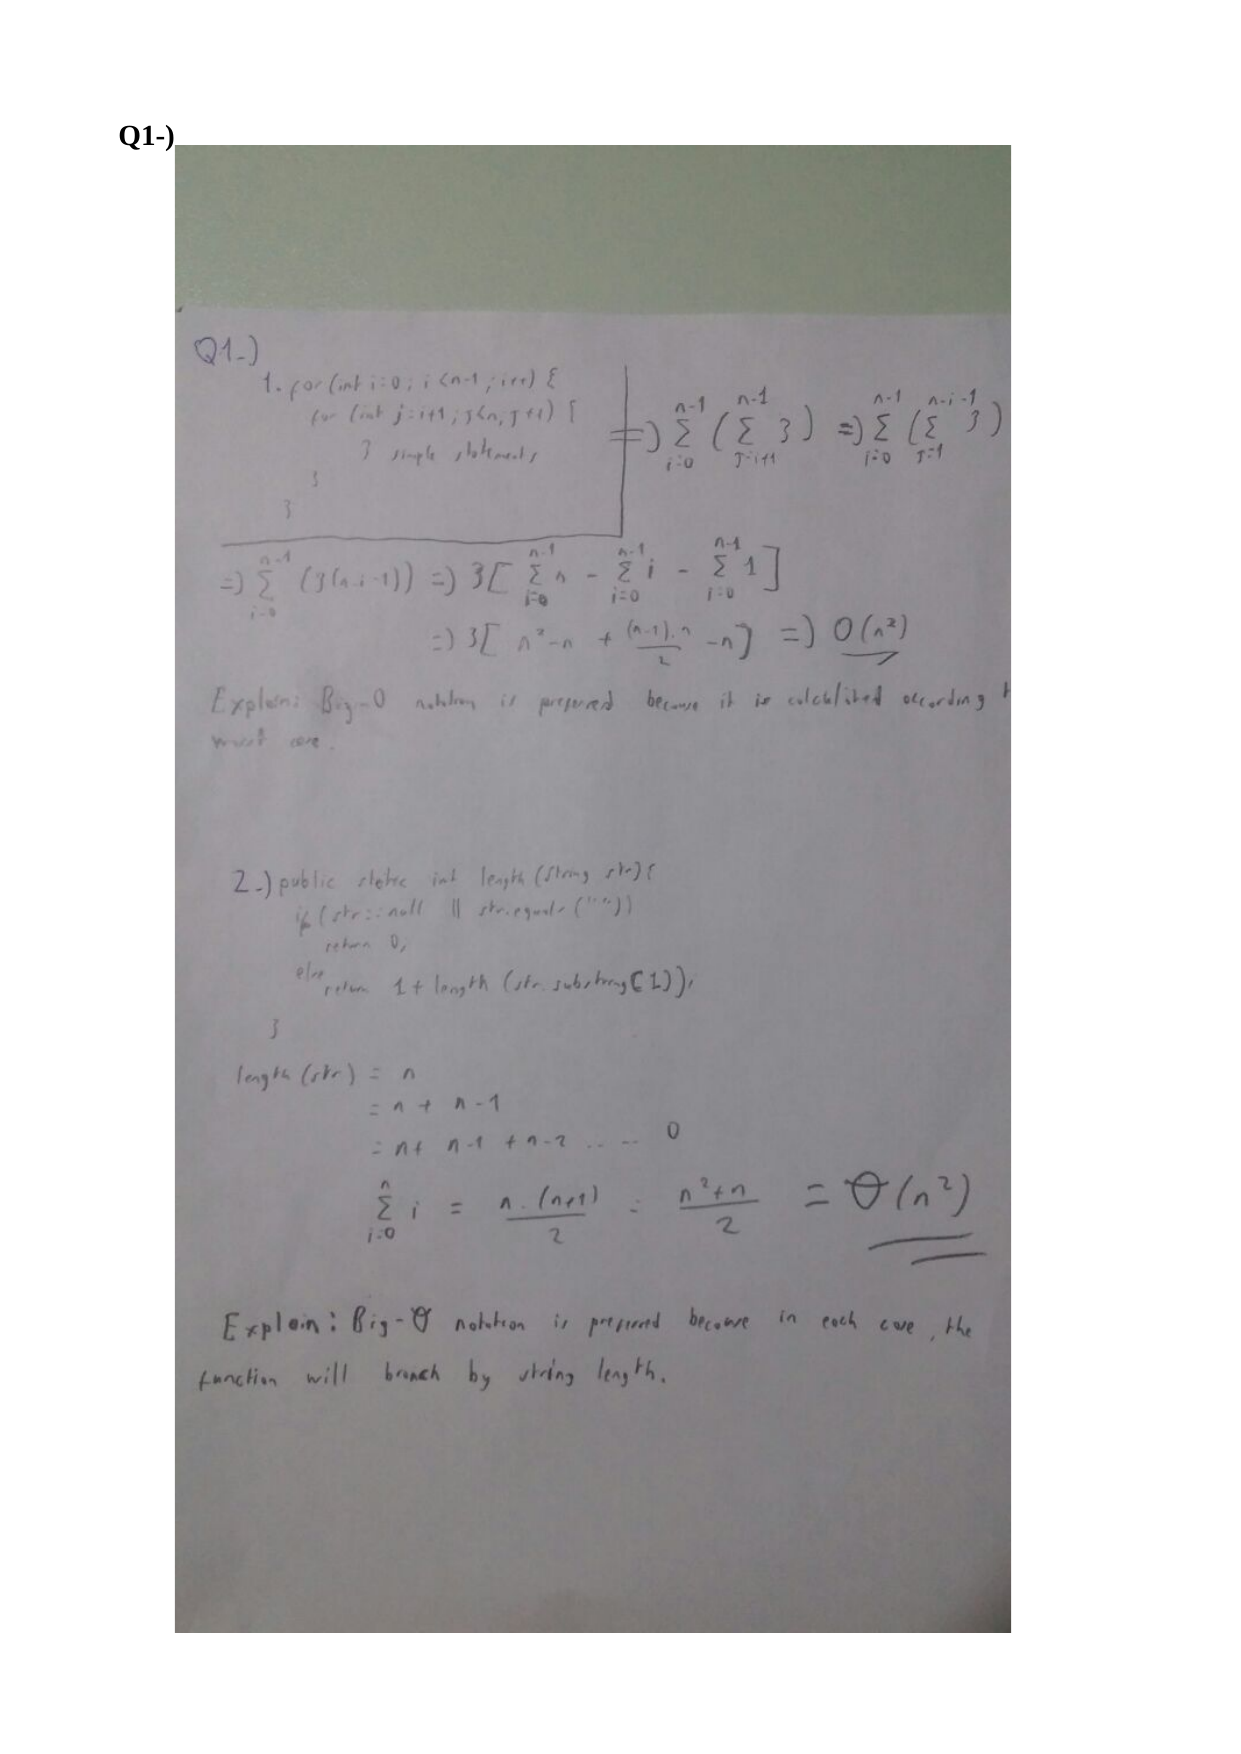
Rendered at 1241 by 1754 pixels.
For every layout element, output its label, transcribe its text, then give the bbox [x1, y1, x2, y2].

text Q1-) [118, 118, 1122, 1633]
